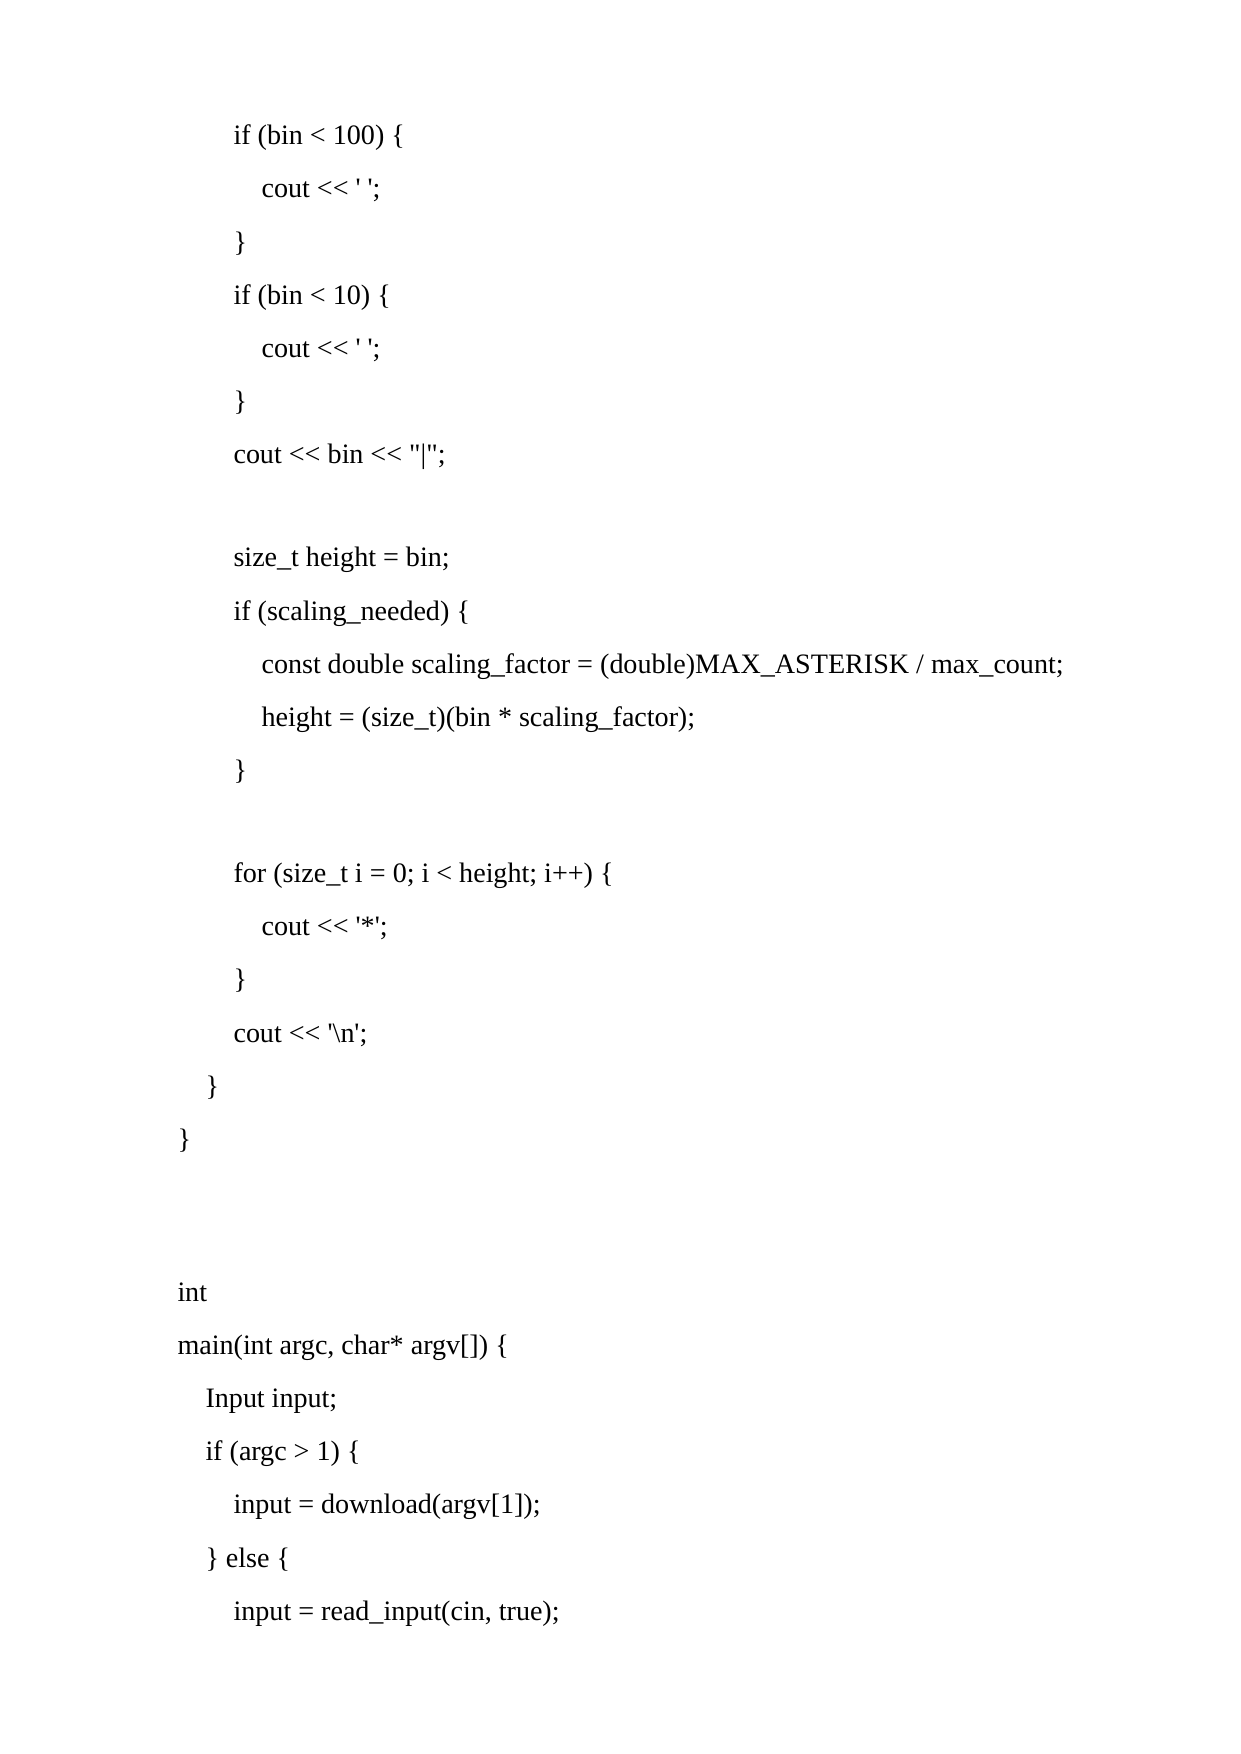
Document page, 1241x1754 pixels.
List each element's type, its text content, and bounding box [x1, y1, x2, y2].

text Input input; [177, 1381, 1152, 1413]
text cout << ' '; [177, 171, 1152, 204]
text if (bin < 100) { [177, 118, 1152, 151]
text height = (size_t)(bin * scaling_factor); [177, 700, 1152, 732]
text } [177, 384, 1152, 417]
text input = read_input(cin, true); [177, 1594, 1152, 1626]
text int [177, 1274, 1152, 1307]
text main(int argc, char* argv[]) { [177, 1328, 1152, 1360]
text input = download(argv[1]); [177, 1487, 1152, 1520]
text } else { [177, 1541, 1152, 1573]
text if (argc > 1) { [177, 1434, 1152, 1467]
text cout << bin << "|"; [177, 437, 1152, 470]
text size_t height = bin; [177, 540, 1152, 573]
text if (bin < 10) { [177, 278, 1152, 310]
text } [177, 224, 1152, 257]
text for (size_t i = 0; i < height; i++) { [177, 856, 1152, 888]
text cout << ' '; [177, 331, 1152, 363]
text const double scaling_factor = (double)MAX_ASTERISK / max_count; [177, 647, 1152, 679]
text cout << '\n'; [177, 1016, 1152, 1048]
text } [177, 753, 1152, 786]
text cout << '*'; [177, 909, 1152, 942]
text } [177, 1069, 1152, 1101]
text } [177, 1122, 1152, 1154]
text if (scaling_needed) { [177, 593, 1152, 626]
text } [177, 962, 1152, 995]
